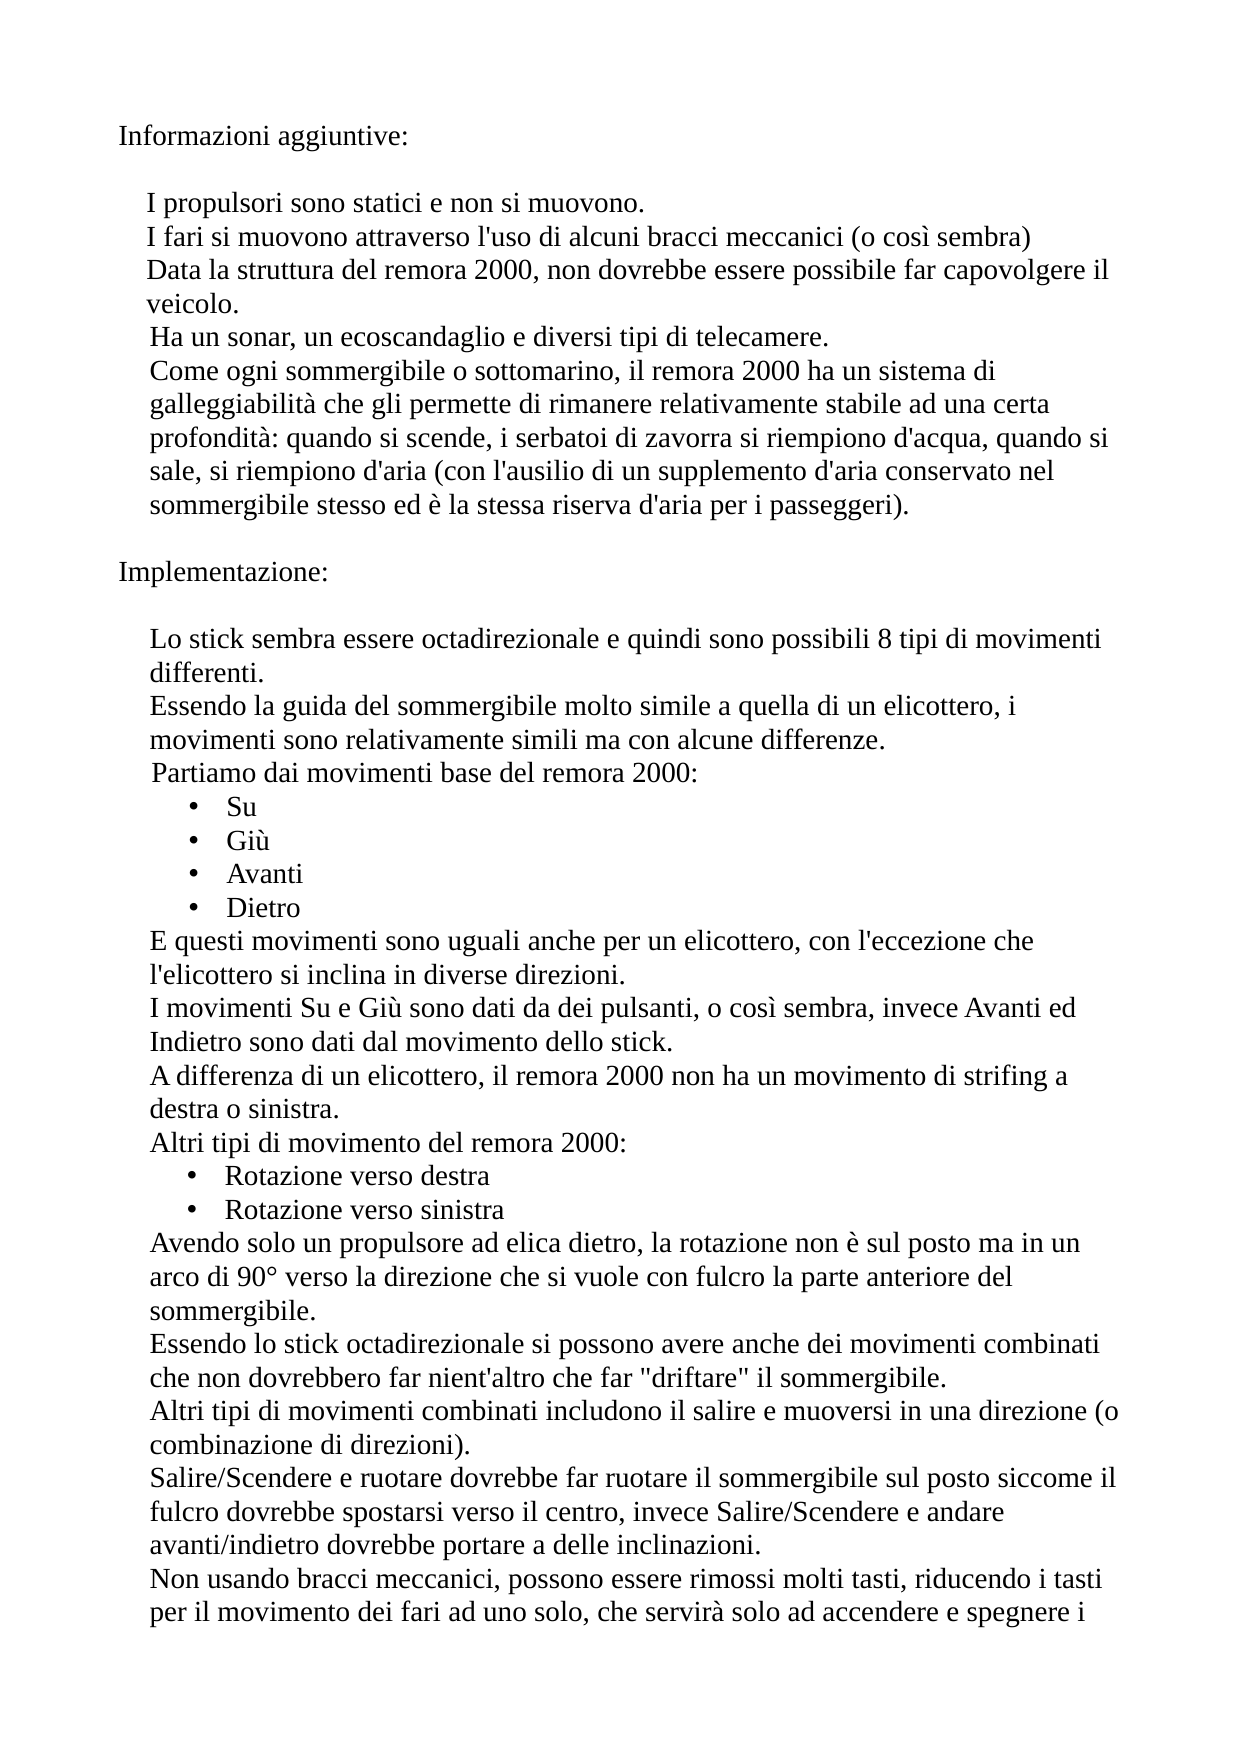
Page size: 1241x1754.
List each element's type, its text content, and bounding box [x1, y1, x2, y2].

text Come ogni sommergibile o sottomarino, il remora 2000 ha un sistema di galleggiabilità che gli permette di rimanere relativamente stabile ad una certa profondità: quando si scende, i serbatoi di zavorra si riempiono d'acqua, quando si sale, si riempiono d'aria (con l'ausilio di un supplemento d'aria conservato nel sommergibile stesso ed è la stessa riserva d'aria per i passeggeri). [149, 353, 1122, 521]
text I propulsori sono statici e non si muovono. I fari si muovono attraverso l'uso di alcuni bracci meccanici (o così sembra) [146, 185, 1122, 252]
text I movimenti Su e Giù sono dati da dei pulsanti, o così sembra, invece Avanti ed Indietro sono dati dal movimento dello stick. [149, 991, 1122, 1058]
text Lo stick sembra essere octadirezionale e quindi sono possibili 8 tipi di movimenti differenti. [149, 621, 1122, 688]
text Salire/Scendere e ruotare dovrebbe far ruotare il sommergibile sul posto siccome il fulcro dovrebbe spostarsi verso il centro, invece Salire/Scendere e andare avanti/indietro dovrebbe portare a delle inclinazioni. [149, 1460, 1122, 1561]
list Su [188, 789, 1122, 823]
text Altri tipi di movimenti combinati includono il salire e muoversi in una direzione (o combinazione di direzioni). [149, 1393, 1122, 1460]
list Dietro [188, 890, 1122, 923]
text Partiamo dai movimenti base del remora 2000: [151, 755, 1122, 789]
list Rotazione verso sinistra [187, 1192, 1122, 1226]
text Non usando bracci meccanici, possono essere rimossi molti tasti, riducendo i tasti per il movimento dei fari ad uno solo, che servirà solo ad accendere e spegnere i [149, 1561, 1122, 1628]
text Informazioni aggiuntive: [118, 118, 1122, 152]
text E questi movimenti sono uguali anche per un elicottero, con l'eccezione che l'elicottero si inclina in diverse direzioni. [149, 923, 1122, 991]
list Rotazione verso destra [187, 1158, 1122, 1192]
text Ha un sonar, un ecoscandaglio e diversi tipi di telecamere. [149, 319, 1122, 353]
text Essendo lo stick octadirezionale si possono avere anche dei movimenti combinati che non dovrebbero far nient'altro che far "driftare" il sommergibile. [149, 1326, 1122, 1393]
list Giù [188, 823, 1122, 856]
text Data la struttura del remora 2000, non dovrebbe essere possibile far capovolgere il veicolo. [146, 252, 1122, 319]
text A differenza di un elicottero, il remora 2000 non ha un movimento di strifing a destra o sinistra. [149, 1058, 1122, 1125]
text Essendo la guida del sommergibile molto simile a quella di un elicottero, i movimenti sono relativamente simili ma con alcune differenze. [149, 688, 1122, 755]
text Avendo solo un propulsore ad elica dietro, la rotazione non è sul posto ma in un arco di 90° verso la direzione che si vuole con fulcro la parte anteriore del sommergibile. [149, 1226, 1122, 1326]
text Implementazione: [118, 554, 1122, 588]
list Avanti [188, 856, 1122, 890]
text Altri tipi di movimento del remora 2000: [149, 1125, 1122, 1158]
